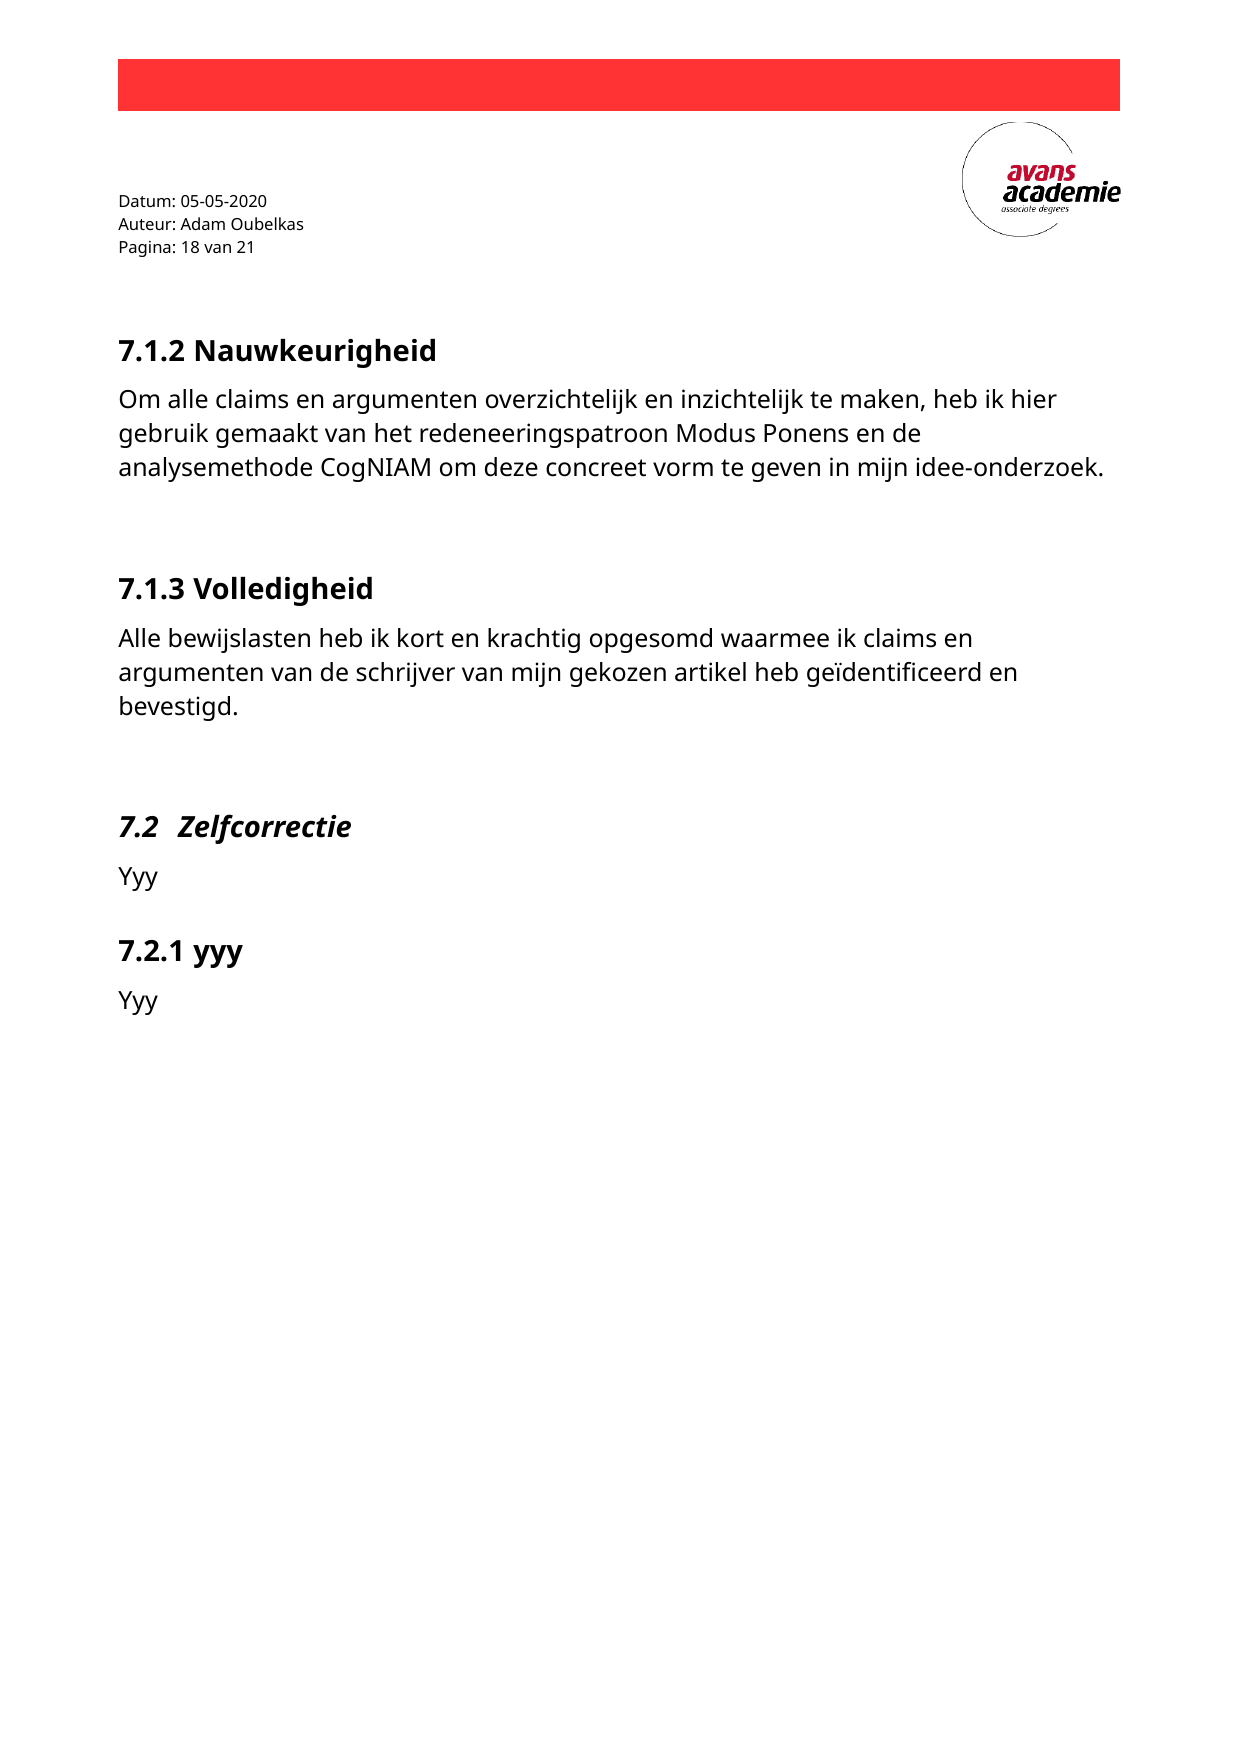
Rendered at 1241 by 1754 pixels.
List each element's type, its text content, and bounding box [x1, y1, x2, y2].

text Yyy [118, 859, 1122, 893]
subtitle Nauwkeurigheid [118, 330, 1122, 369]
subtitle yyy [118, 930, 1122, 970]
subtitle Zelfcorrectie [118, 807, 1122, 846]
text Om alle claims en argumenten overzichtelijk en inzichtelijk te maken, heb ik hier gebruik gemaakt van het redeneeringspatroon Modus Ponens en de analysemethode CogNIAM om deze concreet vorm te geven in mijn idee-onderzoek. [118, 382, 1122, 484]
text Alle bewijslasten heb ik kort en krachtig opgesomd waarmee ik claims en argumenten van de schrijver van mijn gekozen artikel heb geïdentificeerd en bevestigd. [118, 620, 1122, 723]
text Yyy [118, 983, 1122, 1017]
subtitle Volledigheid [118, 568, 1122, 608]
